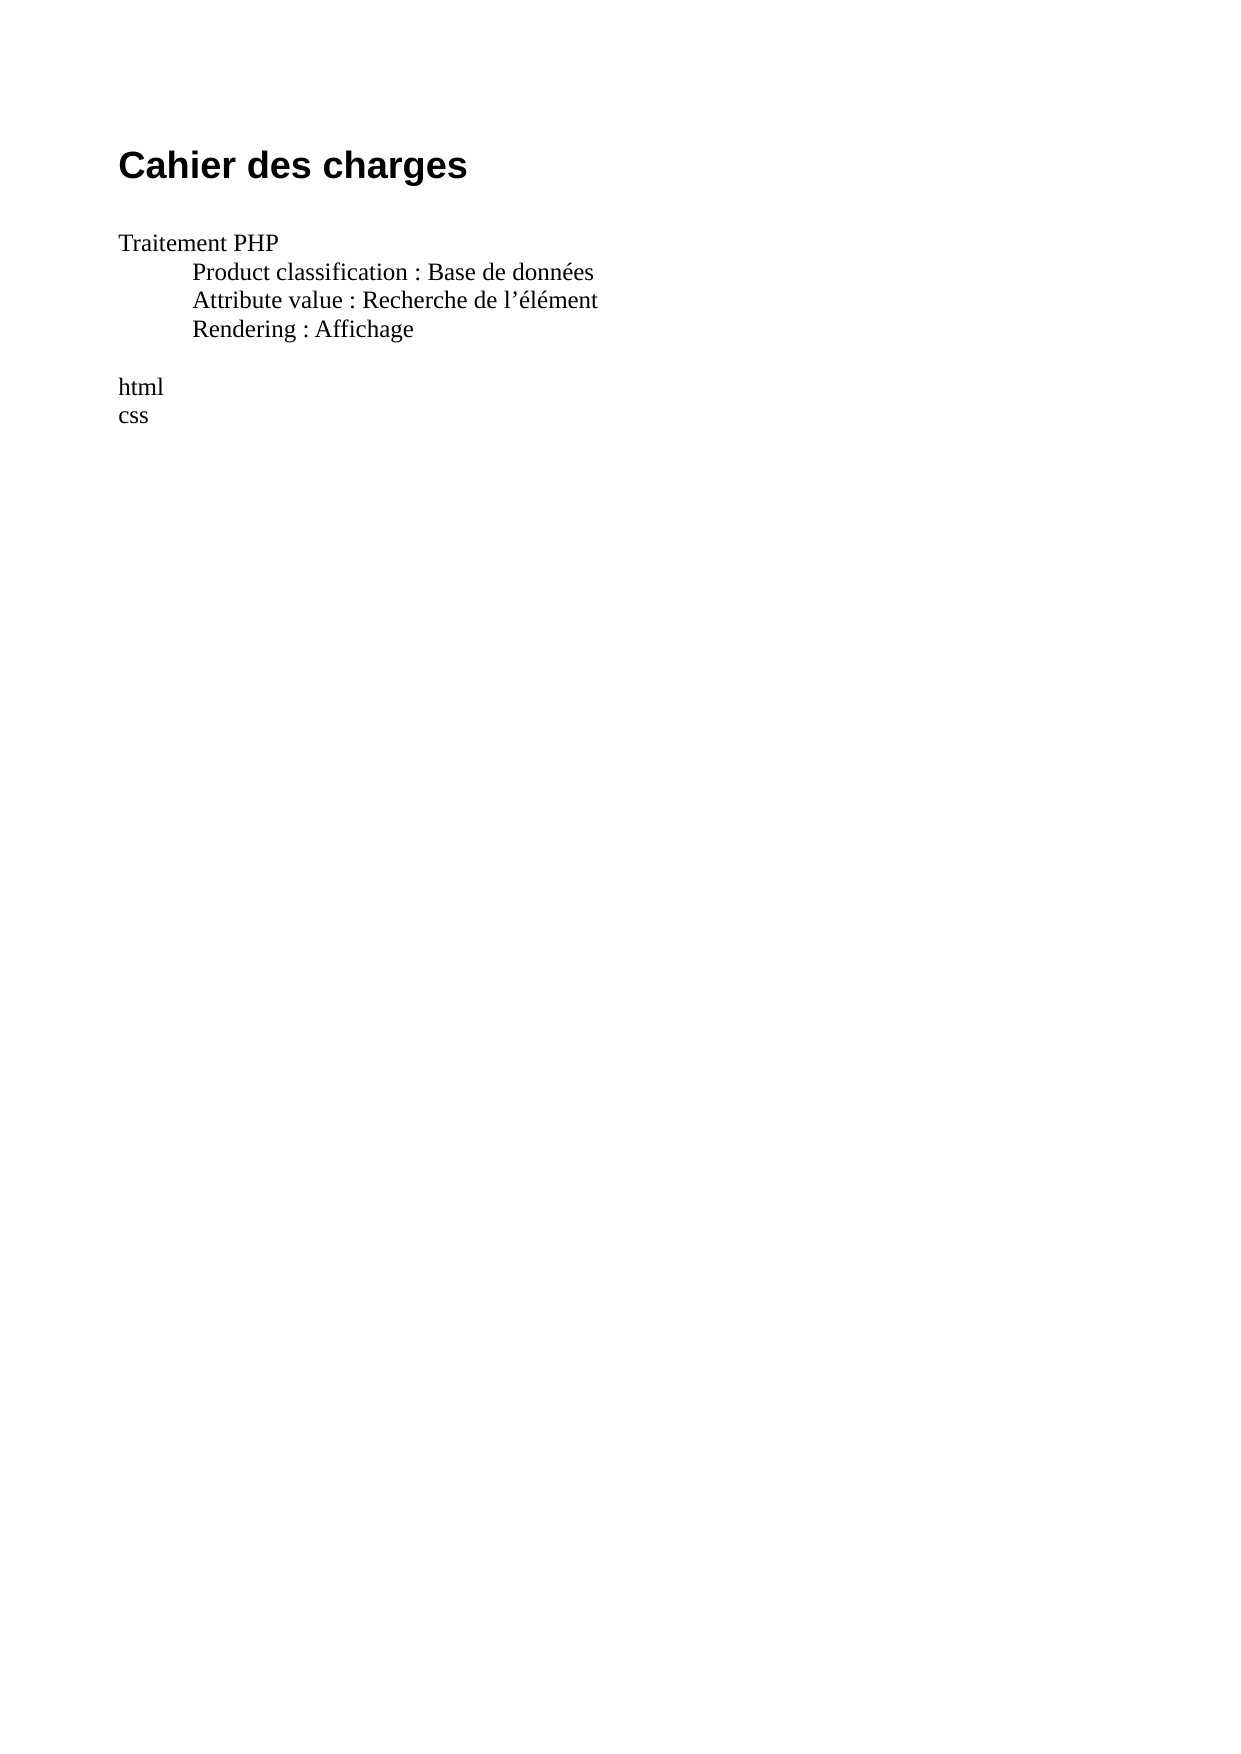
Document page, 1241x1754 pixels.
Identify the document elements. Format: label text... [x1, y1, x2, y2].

text Rendering : Affichage [118, 314, 1122, 343]
text Product classification : Base de données [118, 257, 1122, 286]
text css [118, 401, 1122, 429]
text html [118, 372, 1122, 401]
text Traitement PHP [118, 228, 1122, 257]
subtitle Cahier des charges [118, 143, 1122, 187]
text Attribute value : Recherche de l’élément [118, 286, 1122, 314]
